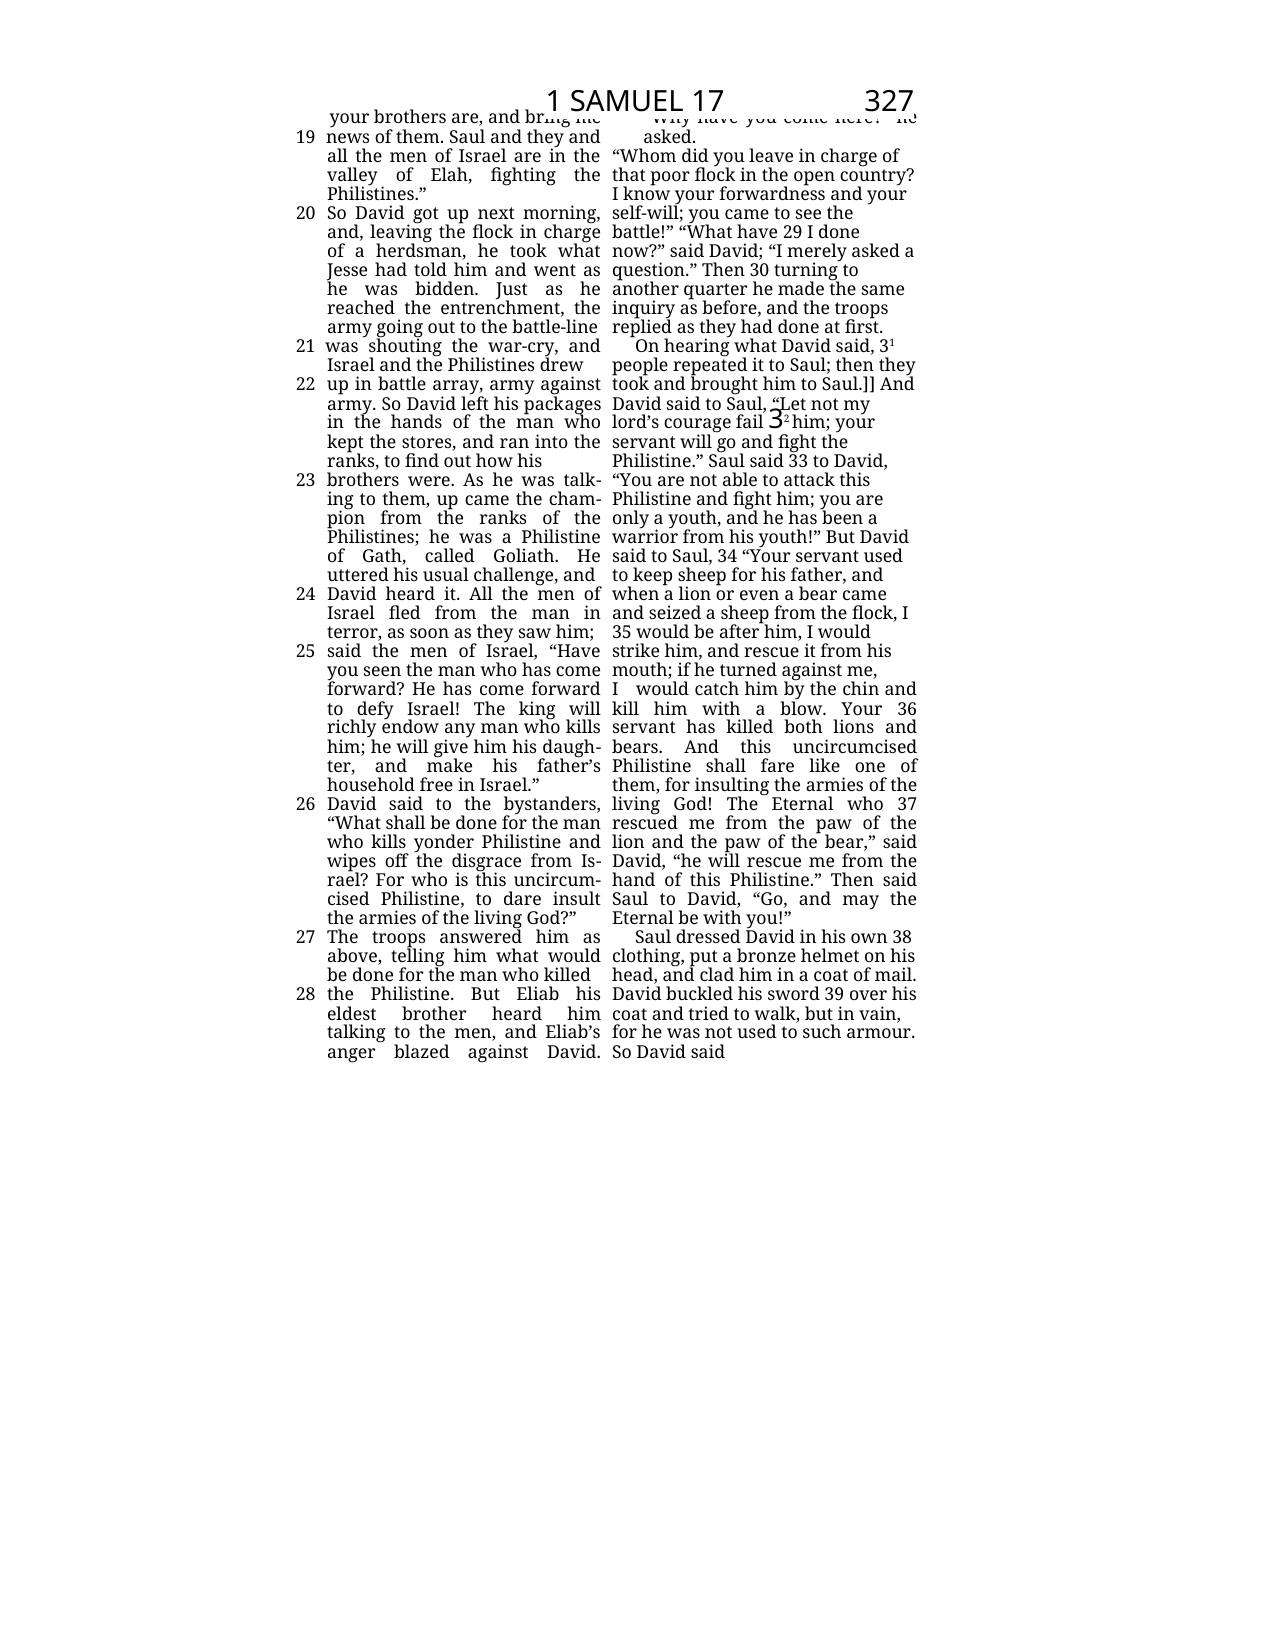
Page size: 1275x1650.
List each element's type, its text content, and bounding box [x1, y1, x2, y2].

text On hearing what David said, 31 people repeated it to Saul; then they took and brought him to Saul.]] And David said to Saul, “Let not my lord’s courage fail 32 him; your servant will go and fight the Philistine.” Saul said 33 to David, “You are not able to attack this Philistine and fight him; you are only a youth, and he has been a warrior from his youth!” But David said to Saul, 34 “Your servant used to keep sheep for his father, and when a lion or even a bear came and seized a sheep from the flock, I 35 would be after him, I would strike him, and rescue it from his mouth; if he turned against me, [612, 337, 917, 681]
list the Philistine. But Eliab his eldest brother heard him talking to the men, and Eliab’s anger blazed against David. “Why have you come here?” he asked. [296, 986, 601, 1062]
text “Whom did you leave in charge of that poor flock in the open country? I know your forward­ness and your self-will; you came to see the battle!” “What have 29 I done now?” said David; “I merely asked a question.” Then 30 turning to another quarter he made the same inquiry as before, and the troops replied as they had done at first. [612, 147, 917, 337]
list David heard it. All the men of Israel fled from the man in terror, as soon as they saw him; [296, 585, 601, 642]
text your brothers are, and bring me [296, 109, 601, 128]
list So David got up next morning, and, leaving the flock in charge of a herdsman, he took what Jesse had told him and went as he was bidden. Just as he reached the entrenchment, the army going out to the battle-line [296, 204, 601, 337]
list news of them. Saul and they and all the men of Israel are in the valley of Elah, fighting the Philistines.” [296, 128, 601, 204]
list up in battle array, army against army. So David left his pack­ages in the hands of the man who kept the stores, and ran into the ranks, to find out how his [296, 376, 601, 471]
text Saul dressed David in his own 38 clothing, put a bronze helmet on his head, and clad him in a coat of mail. David buckled his sword 39 over his coat and tried to walk, but in vain, for he was not used to such armour. So David said [612, 928, 917, 1062]
list the Philistine. But Eliab his eldest brother heard him talking to the men, and Eliab’s anger blazed against David. “Why have you come here?” he asked. [612, 109, 917, 147]
list was shouting the war-cry, and Israel and the Philistines drew [296, 337, 601, 376]
list said the men of Israel, “Have you seen the man who has come forward? He has come forward to defy Israel! The king will richly endow any man who kills him; he will give him his daugh­ter, and make his father’s house­hold free in Israel.” [296, 642, 601, 795]
list brothers were. As he was talk­ing to them, up came the cham­pion from the ranks of the Philistines; he was a Philistine of Gath, called Goliath. He uttered his usual challenge, and [296, 471, 601, 585]
list would catch him by the chin and kill him with a blow. Your 36 servant has killed both lions and bears. And this uncircumcised Philistine shall fare like one of them, for insulting the armies of the living God! The Eternal who 37 rescued me from the paw of the lion and the paw of the bear,” said David, “he will rescue me from the hand of this Philis­tine.” Then said Saul to David, “Go, and may the Eternal be with you!” [612, 681, 917, 928]
list David said to the bystanders, “What shall be done for the man who kills yonder Philistine and wipes off the disgrace from Is­rael? For who is this uncircum- cised Philistine, to dare insult the armies of the living God?” [296, 795, 601, 928]
list The troops answered him as above, telling him what would be done for the man who killed [296, 928, 601, 986]
